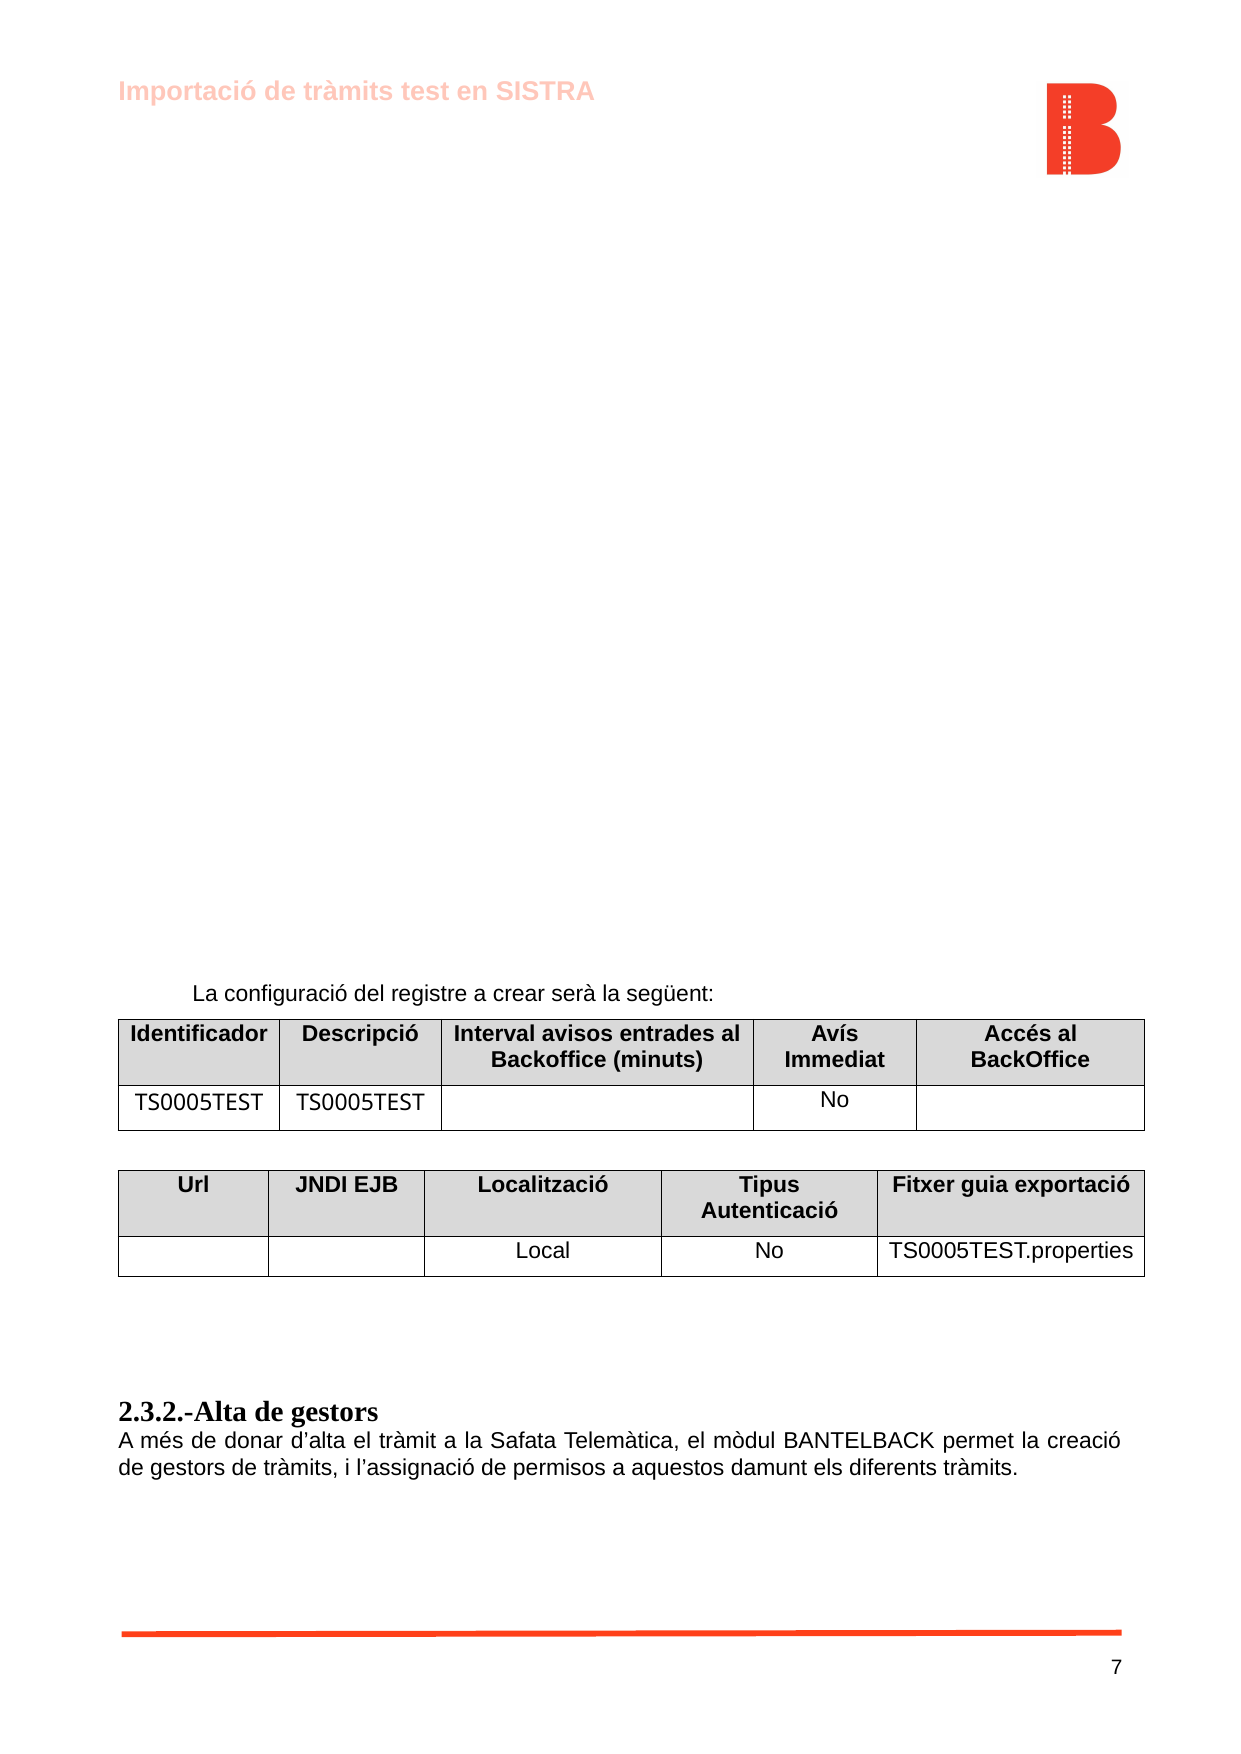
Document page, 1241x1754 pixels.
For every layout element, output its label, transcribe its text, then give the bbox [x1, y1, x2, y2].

table_header Avís Immediat [754, 1020, 916, 1085]
table_cell No [754, 1086, 916, 1130]
picture [1036, 81, 1130, 178]
table_header Accés al BackOffice [917, 1020, 1144, 1085]
table_cell TS0005TEST [119, 1086, 279, 1130]
table_cell TS0005TEST.properties [878, 1237, 1144, 1276]
table_cell [119, 1237, 268, 1276]
table_cell No [662, 1237, 877, 1276]
table_header Descripció [280, 1020, 441, 1085]
table_header Tipus Autenticació [662, 1171, 877, 1236]
subtitle Alta de gestors [118, 1394, 1122, 1427]
table_header Url [119, 1171, 268, 1236]
table_header Interval avisos entrades al Backoffice (minuts) [442, 1020, 753, 1085]
table_header Localització [425, 1171, 661, 1236]
table_cell [442, 1086, 753, 1130]
table_header JNDI EJB [269, 1171, 424, 1236]
table_header Fitxer guia exportació [878, 1171, 1144, 1236]
table_cell TS0005TEST [280, 1086, 441, 1130]
table_cell [269, 1237, 424, 1276]
table_cell [917, 1086, 1144, 1130]
table_cell Local [425, 1237, 661, 1276]
table_header Identificador [119, 1020, 279, 1085]
text La configuració del registre a crear serà la següent: [118, 980, 1122, 1006]
text A més de donar d’alta el tràmit a la Safata Telemàtica, el mòdul BANTELBACK permet la creació de gestors de tràmits, i l’assignació de permisos a aquestos damunt els diferents tràmits. [118, 1427, 1122, 1480]
